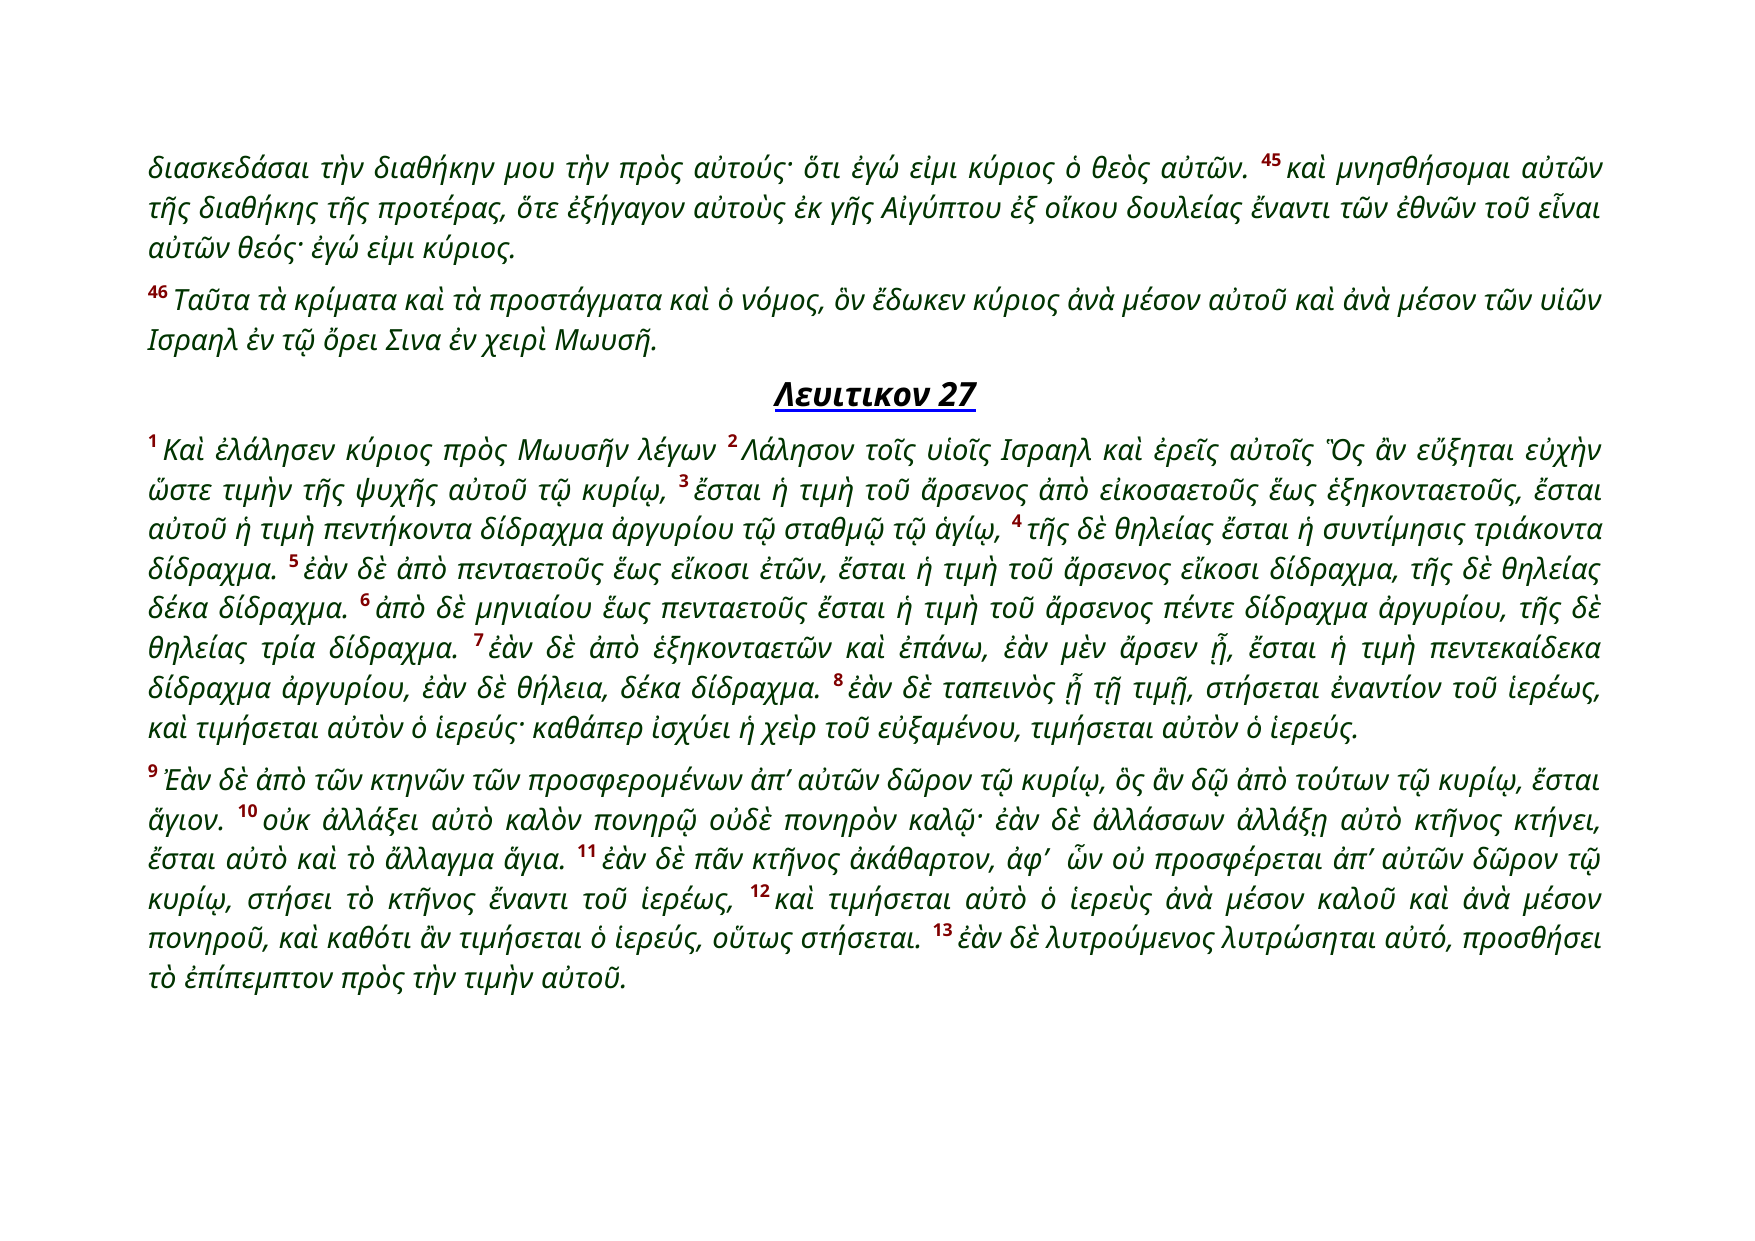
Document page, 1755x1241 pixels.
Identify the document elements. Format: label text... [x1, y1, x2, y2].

text διασκεδάσαι τὴν διαθήκην μου τὴν πρὸς αὐτούς· ὅτι ἐγώ εἰμι κύριος ὁ θεὸς αὐτῶν. 45 καὶ μνησθήσομαι αὐτῶν τῆς διαθήκης τῆς προτέρας, ὅτε ἐξήγαγον αὐτοὺς ἐκ γῆς Αἰγύπτου ἐξ οἴκου δουλείας ἔναντι τῶν ἐθνῶν τοῦ εἶναι αὐτῶν θεός· ἐγώ εἰμι κύριος. [148, 148, 1606, 267]
text 1 Καὶ ἐλάλησεν κύριος πρὸς Μωυσῆν λέγων 2 Λάλησον τοῖς υἱοῖς Ισραηλ καὶ ἐρεῖς αὐτοῖς Ὃς ἂν εὔξηται εὐχὴν ὥστε τιμὴν τῆς ψυχῆς αὐτοῦ τῷ κυρίῳ, 3 ἔσται ἡ τιμὴ τοῦ ἄρσενος ἀπὸ εἰκοσαετοῦς ἕως ἑξηκονταετοῦς, ἔσται αὐτοῦ ἡ τιμὴ πεντήκοντα δίδραχμα ἀργυρίου τῷ σταθμῷ τῷ ἁγίῳ, 4 τῆς δὲ θηλείας ἔσται ἡ συντίμησις τριάκοντα δίδραχμα. 5 ἐὰν δὲ ἀπὸ πενταετοῦς ἕως εἴκοσι ἐτῶν, ἔσται ἡ τιμὴ τοῦ ἄρσενος εἴκοσι δίδραχμα, τῆς δὲ θηλείας δέκα δίδραχμα. 6 ἀπὸ δὲ μηνιαίου ἕως πενταετοῦς ἔσται ἡ τιμὴ τοῦ ἄρσενος πέντε δίδραχμα ἀργυρίου, τῆς δὲ θηλείας τρία δίδραχμα. 7 ἐὰν δὲ ἀπὸ ἑξηκονταετῶν καὶ ἐπάνω, ἐὰν μὲν ἄρσεν ᾖ, ἔσται ἡ τιμὴ πεντεκαίδεκα δίδραχμα ἀργυρίου, ἐὰν δὲ θήλεια, δέκα δίδραχμα. 8 ἐὰν δὲ ταπεινὸς ᾖ τῇ τιμῇ, στήσεται ἐναντίον τοῦ ἱερέως, καὶ τιμήσεται αὐτὸν ὁ ἱερεύς· καθάπερ ἰσχύει ἡ χεὶρ τοῦ εὐξαμένου, τιμήσεται αὐτὸν ὁ ἱερεύς. [148, 429, 1606, 747]
text Λευιτικον 27 [148, 371, 1606, 417]
text 9 Ἐὰν δὲ ἀπὸ τῶν κτηνῶν τῶν προσφερομένων ἀπ’ αὐτῶν δῶρον τῷ κυρίῳ, ὃς ἂν δῷ ἀπὸ τούτων τῷ κυρίῳ, ἔσται ἅγιον. 10 οὐκ ἀλλάξει αὐτὸ καλὸν πονηρῷ οὐδὲ πονηρὸν καλῷ· ἐὰν δὲ ἀλλάσσων ἀλλάξῃ αὐτὸ κτῆνος κτήνει, ἔσται αὐτὸ καὶ τὸ ἄλλαγμα ἅγια. 11 ἐὰν δὲ πᾶν κτῆνος ἀκάθαρτον, ἀφ’ ὧν οὐ προσφέρεται ἀπ’ αὐτῶν δῶρον τῷ κυρίῳ, στήσει τὸ κτῆνος ἔναντι τοῦ ἱερέως, 12 καὶ τιμήσεται αὐτὸ ὁ ἱερεὺς ἀνὰ μέσον καλοῦ καὶ ἀνὰ μέσον πονηροῦ, καὶ καθότι ἂν τιμήσεται ὁ ἱερεύς, οὕτως στήσεται. 13 ἐὰν δὲ λυτρούμενος λυτρώσηται αὐτό, προσθήσει τὸ ἐπίπεμπτον πρὸς τὴν τιμὴν αὐτοῦ. [148, 759, 1606, 997]
text 46 Ταῦτα τὰ κρίματα καὶ τὰ προστάγματα καὶ ὁ νόμος, ὃν ἔδωκεν κύριος ἀνὰ μέσον αὐτοῦ καὶ ἀνὰ μέσον τῶν υἱῶν Ισραηλ ἐν τῷ ὄρει Σινα ἐν χειρὶ Μωυσῆ. [148, 279, 1606, 359]
